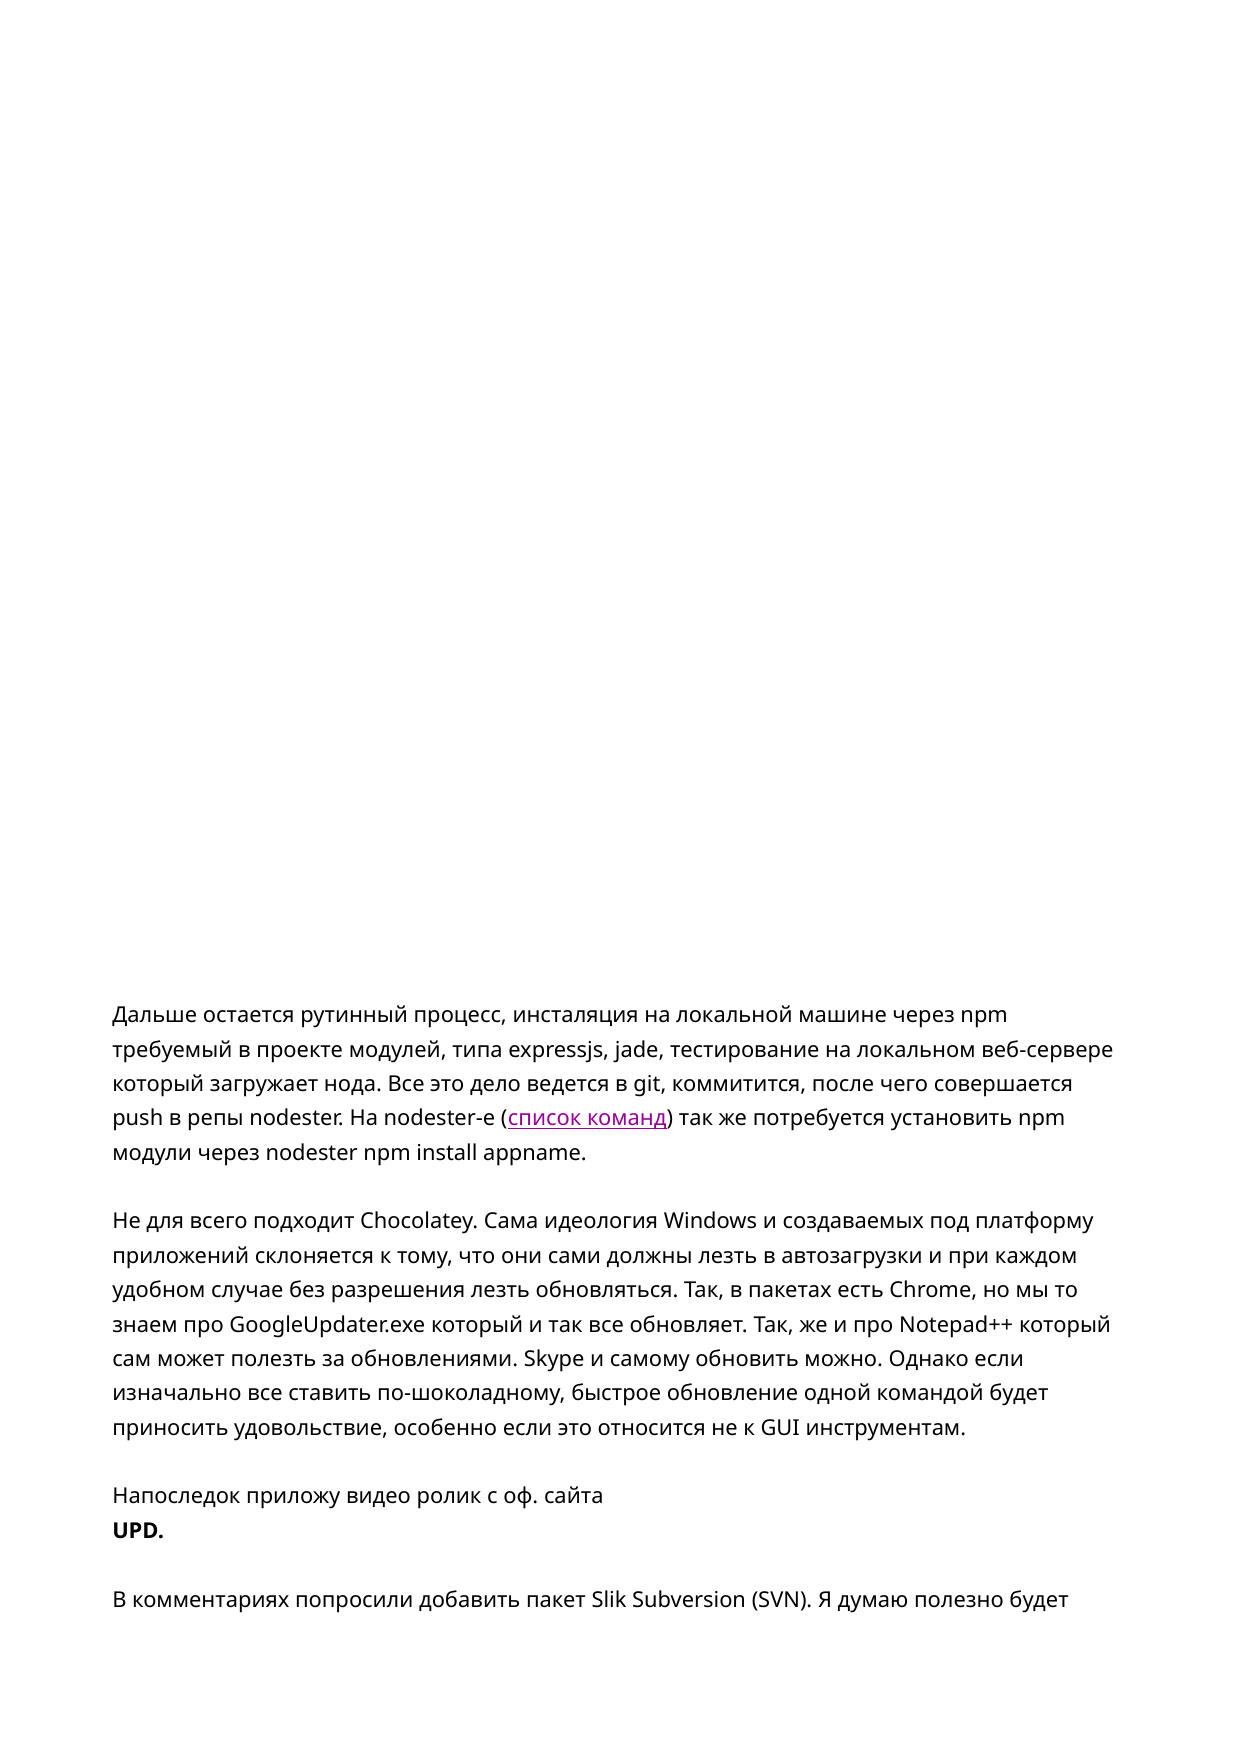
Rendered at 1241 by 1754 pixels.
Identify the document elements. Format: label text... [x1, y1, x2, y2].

text Дальше остается рутинный процесс, инсталяция на локальной машине через npm требуемый в проекте модулей, типа expressjs, jade, тестирование на локальном веб-сервере который загружает нода. Все это дело ведется в git, коммитится, после чего совершается push в репы nodester. На nodester-е (список команд) так же потребуется установить npm модули через nodester npm install appname. Не для всего подходит Chocolatey. Сама идеология Windows и создаваемых под платформу приложений склоняется к тому, что они сами должны лезть в автозагрузки и при каждом удобном случае без разрешения лезть обновляться. Так, в пакетах есть Chrome, но мы то знаем про GoogleUpdater.exe который и так все обновляет. Так, же и про Notepad++ который сам может полезть за обновлениями. Skype и самому обновить можно. Однако если изначально все ставить по-шоколадному, быстрое обновление одной командой будет приносить удовольствие, особенно если это относится не к GUI инструментам. Напоследок приложу видео ролик с оф. сайта UPD. В комментариях попросили добавить пакет Slik Subversion (SVN). Я думаю полезно будет [112, 118, 1122, 1613]
